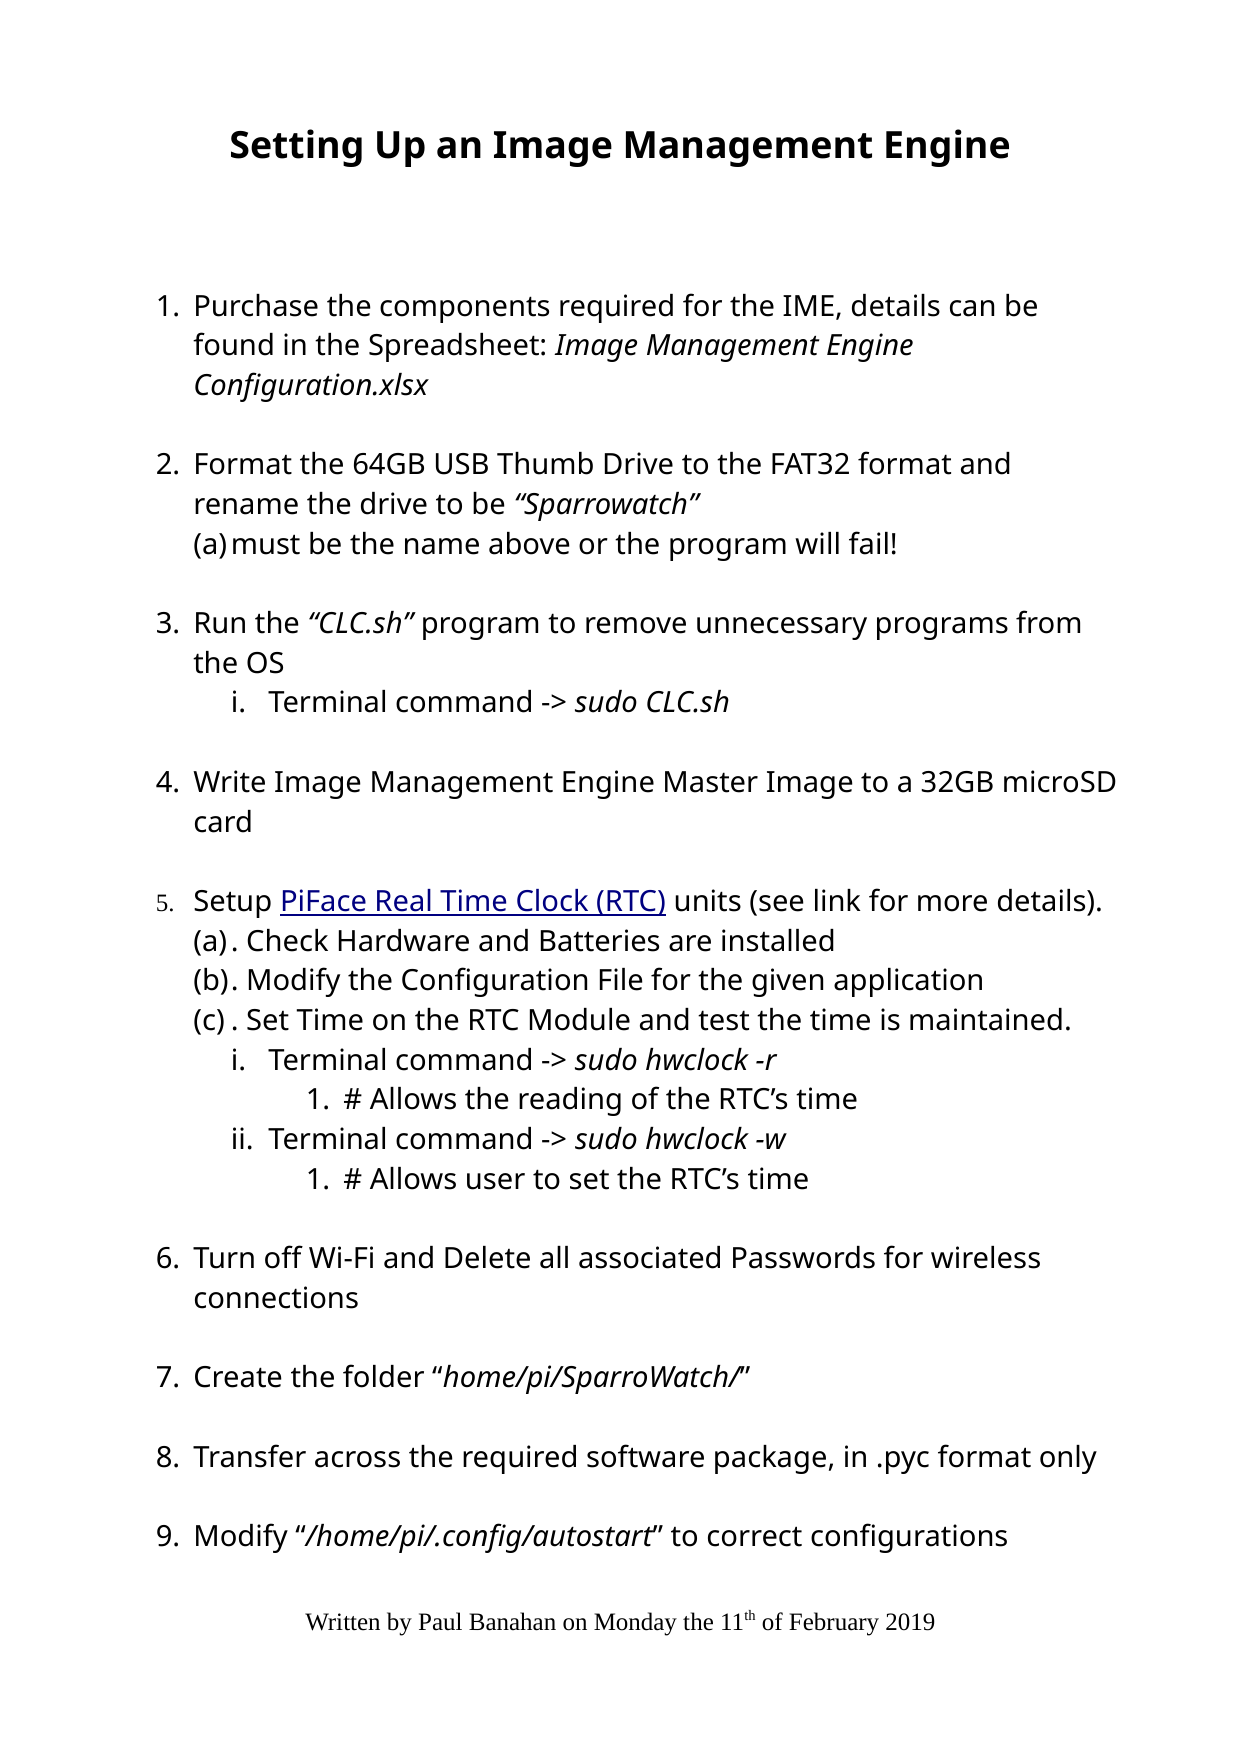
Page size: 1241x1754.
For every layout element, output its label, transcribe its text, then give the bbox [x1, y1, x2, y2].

list Turn off Wi-Fi and Delete all associated Passwords for wireless connections [156, 1237, 1122, 1317]
list Setup PiFace Real Time Clock (RTC) units (see link for more details). [156, 880, 1122, 920]
list . Check Hardware and Batteries are installed [193, 920, 1122, 959]
list Create the folder “home/pi/SparroWatch/” [156, 1356, 1122, 1396]
list must be the name above or the program will fail! [193, 523, 1122, 563]
list Run the “CLC.sh” program to remove unnecessary programs from the OS [156, 602, 1122, 682]
list # Allows the reading of the RTC’s time [306, 1079, 1122, 1118]
list Terminal command -> sudo hwclock -r [231, 1039, 1122, 1079]
list . Set Time on the RTC Module and test the time is maintained. [193, 999, 1122, 1039]
list Terminal command -> sudo hwclock -w [231, 1118, 1122, 1158]
list . Modify the Configuration File for the given application [193, 959, 1122, 999]
list Format the 64GB USB Thumb Drive to the FAT32 format and rename the drive to be “Sparrowatch” [156, 444, 1122, 523]
list Write Image Management Engine Master Image to a 32GB microSD card [156, 761, 1122, 841]
list # Allows user to set the RTC’s time [306, 1158, 1122, 1198]
list Terminal command -> sudo CLC.sh [231, 682, 1122, 721]
list Modify “/home/pi/.config/autostart” to correct configurations [156, 1515, 1122, 1555]
list Transfer across the required software package, in .pyc format only [156, 1436, 1122, 1476]
list Purchase the components required for the IME, details can be found in the Spreadsheet: Image Management Engine Configuration.xlsx [156, 285, 1122, 404]
